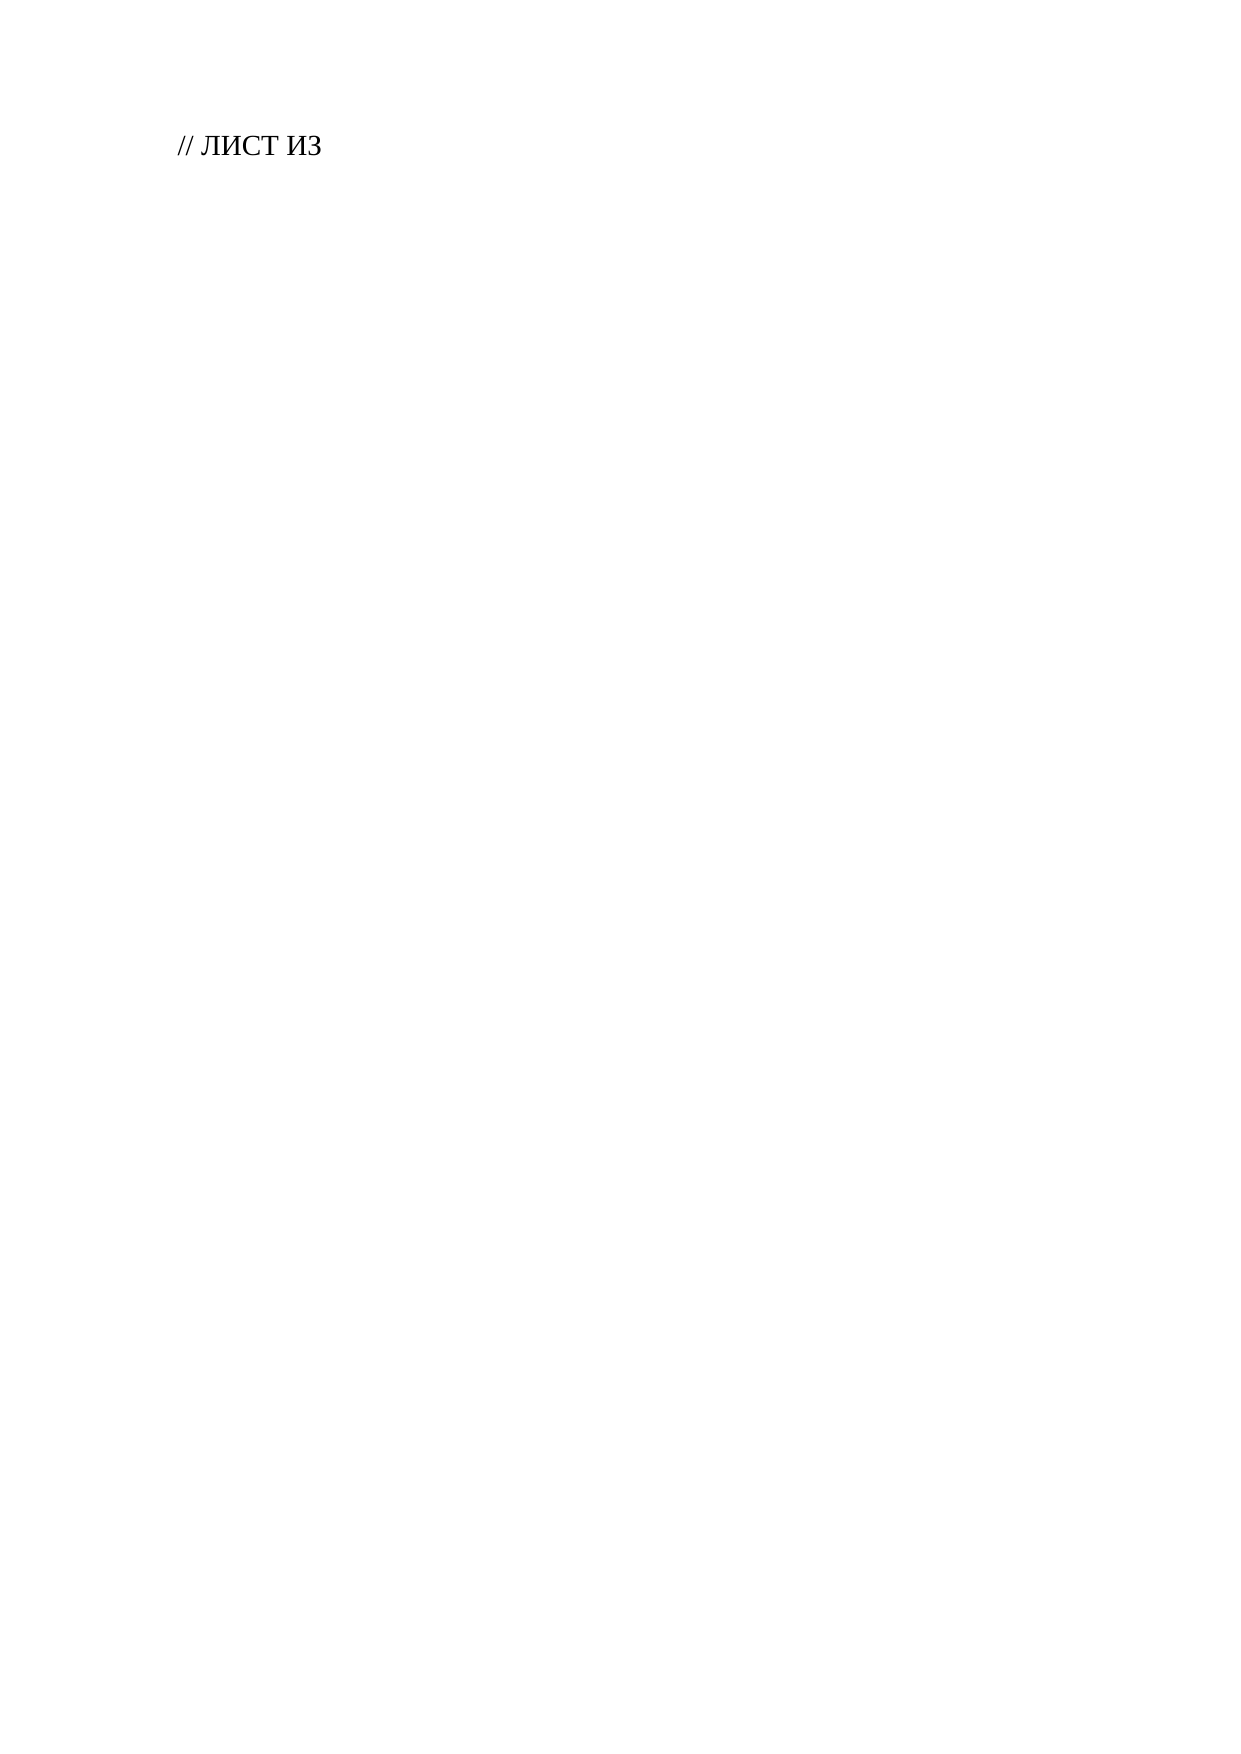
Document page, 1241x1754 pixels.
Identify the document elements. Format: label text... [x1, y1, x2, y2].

text // ЛИСТ ИЗ [177, 128, 1152, 161]
